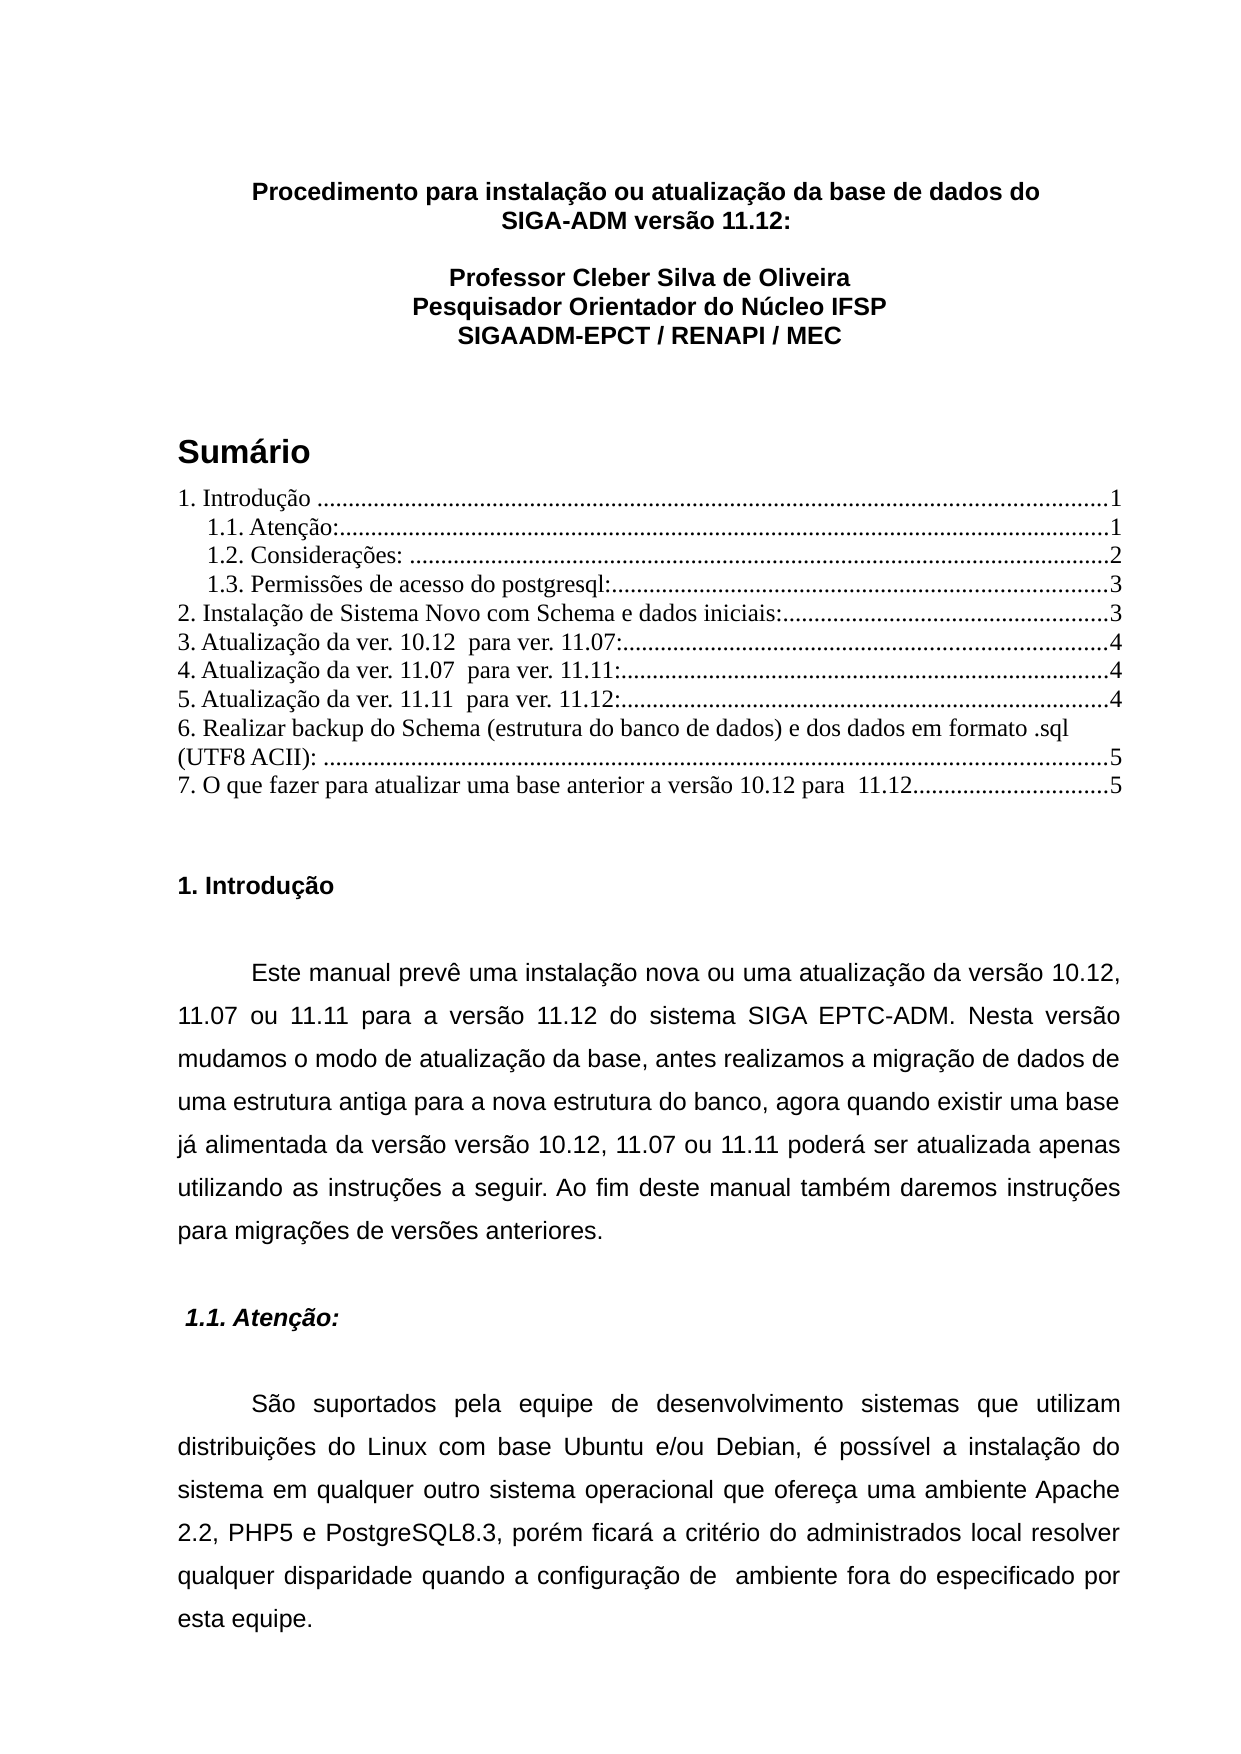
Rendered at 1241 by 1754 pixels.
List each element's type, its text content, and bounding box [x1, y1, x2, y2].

text 4. Atualização da ver. 11.07 para ver. 11.11: 4 [177, 656, 1122, 684]
text 1.3. Permissões de acesso do postgresql: 3 [207, 569, 1122, 598]
text 6. Realizar backup do Schema (estrutura do banco de dados) e dos dados em formato .sql (UTF8 ACII): 5 [177, 713, 1122, 771]
text Professor Cleber Silva de Oliveira [177, 263, 1122, 292]
list São suportados pela equipe de desenvolvimento sistemas que utilizam distribuições do Linux com base Ubuntu e/ou Debian, é possível a instalação do sistema em qualquer outro sistema operacional que ofereça uma ambiente Apache 2.2, PHP5 e PostgreSQL8.3, porém ficará a critério do administrados local resolver qualquer disparidade quando a configuração de ambiente fora do especificado por esta equipe. [177, 1389, 1122, 1633]
text Procedimento para instalação ou atualização da base de dados do [177, 177, 1122, 206]
text 2. Instalação de Sistema Novo com Schema e dados iniciais: 3 [177, 598, 1122, 627]
text SIGA-ADM versão 11.12: [177, 206, 1122, 235]
text Este manual prevê uma instalação nova ou uma atualização da versão 10.12, 11.07 ou 11.11 para a versão 11.12 do sistema SIGA EPTC-ADM. Nesta versão mudamos o modo de atualização da base, antes realizamos a migração de dados de uma estrutura antiga para a nova estrutura do banco, agora quando existir uma base já alimentada da versão versão 10.12, 11.07 ou 11.11 poderá ser atualizada apenas utilizando as instruções a seguir. Ao fim deste manual também daremos instruções para migrações de versões anteriores. [177, 957, 1122, 1245]
text SIGAADM-EPCT / RENAPI / MEC [177, 321, 1122, 350]
text Pesquisador Orientador do Núcleo IFSP [177, 292, 1122, 321]
text 7. O que fazer para atualizar uma base anterior a versão 10.12 para 11.12 5 [177, 771, 1122, 799]
subtitle 1.1. Atenção: [185, 1302, 1122, 1331]
subtitle Sumário [177, 432, 1122, 471]
subtitle 1. Introdução [177, 871, 1122, 900]
text 1.1. Atenção: 1 [207, 512, 1122, 541]
text 3. Atualização da ver. 10.12 para ver. 11.07: 4 [177, 627, 1122, 656]
text 1.2. Considerações: 2 [207, 541, 1122, 569]
text 1. Introdução 1 [177, 483, 1122, 512]
text 5. Atualização da ver. 11.11 para ver. 11.12: 4 [177, 684, 1122, 713]
